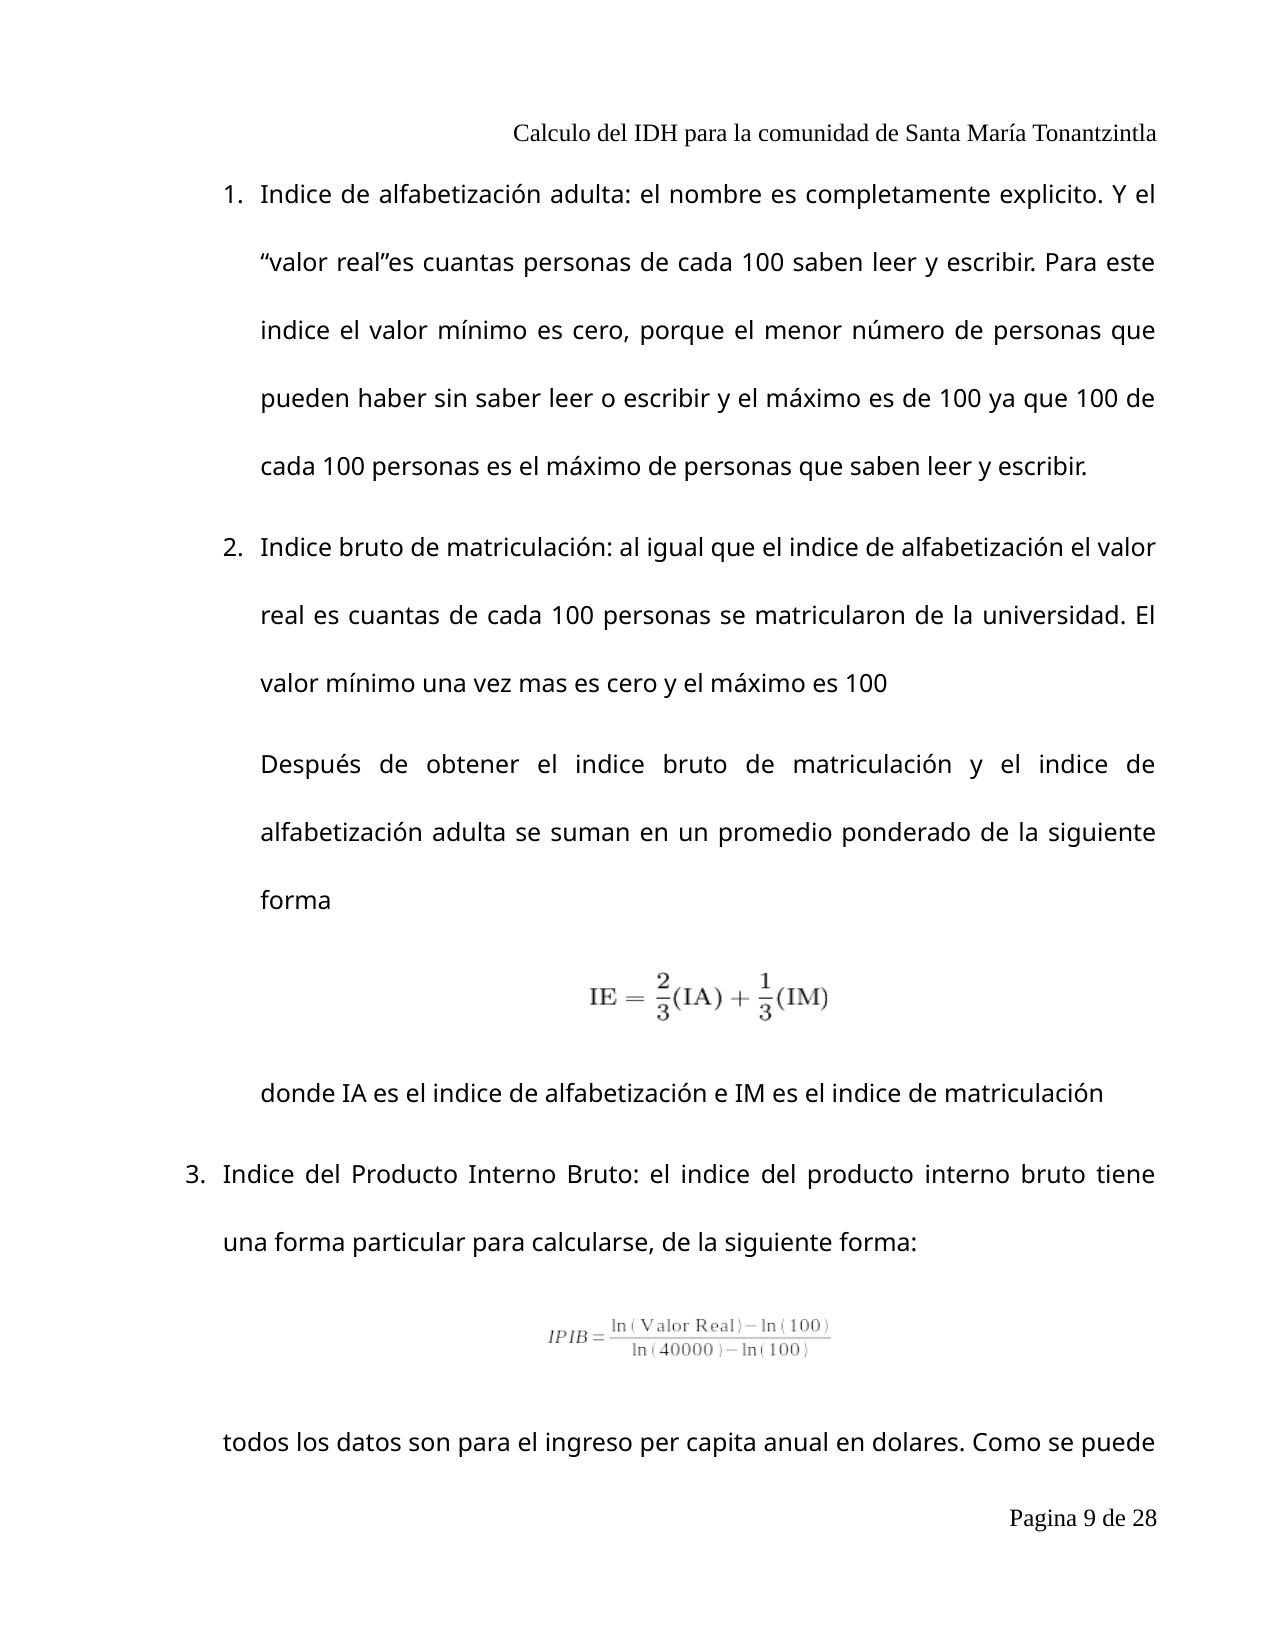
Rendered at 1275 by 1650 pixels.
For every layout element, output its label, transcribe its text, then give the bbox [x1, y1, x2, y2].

list Indice del Producto Interno Bruto: el indice del producto interno bruto tiene una forma particular para calcularse, de la siguiente forma: [185, 1156, 1157, 1258]
picture [589, 972, 828, 1021]
text donde IA es el indice de alfabetización e IM es el indice de matriculación [260, 1076, 1157, 1110]
list Indice bruto de matriculación: al igual que el indice de alfabetización el valor real es cuantas de cada 100 personas se matricularon de la universidad. El valor mínimo una vez mas es cero y el máximo es 100 [223, 529, 1157, 700]
list Indice de alfabetización adulta: el nombre es completamente explicito. Y el “valor real”es cuantas personas de cada 100 saben leer y escribir. Para este indice el valor mínimo es cero, porque el menor número de personas que pueden haber sin saber leer o escribir y el máximo es de 100 ya que 100 de cada 100 personas es el máximo de personas que saben leer y escribir. [223, 176, 1157, 483]
text todos los datos son para el ingreso per capita anual en dolares. Como se puede [223, 1424, 1157, 1458]
text Después de obtener el indice bruto de matriculación y el indice de alfabetización adulta se suman en un promedio ponderado de la siguiente forma [260, 746, 1157, 917]
